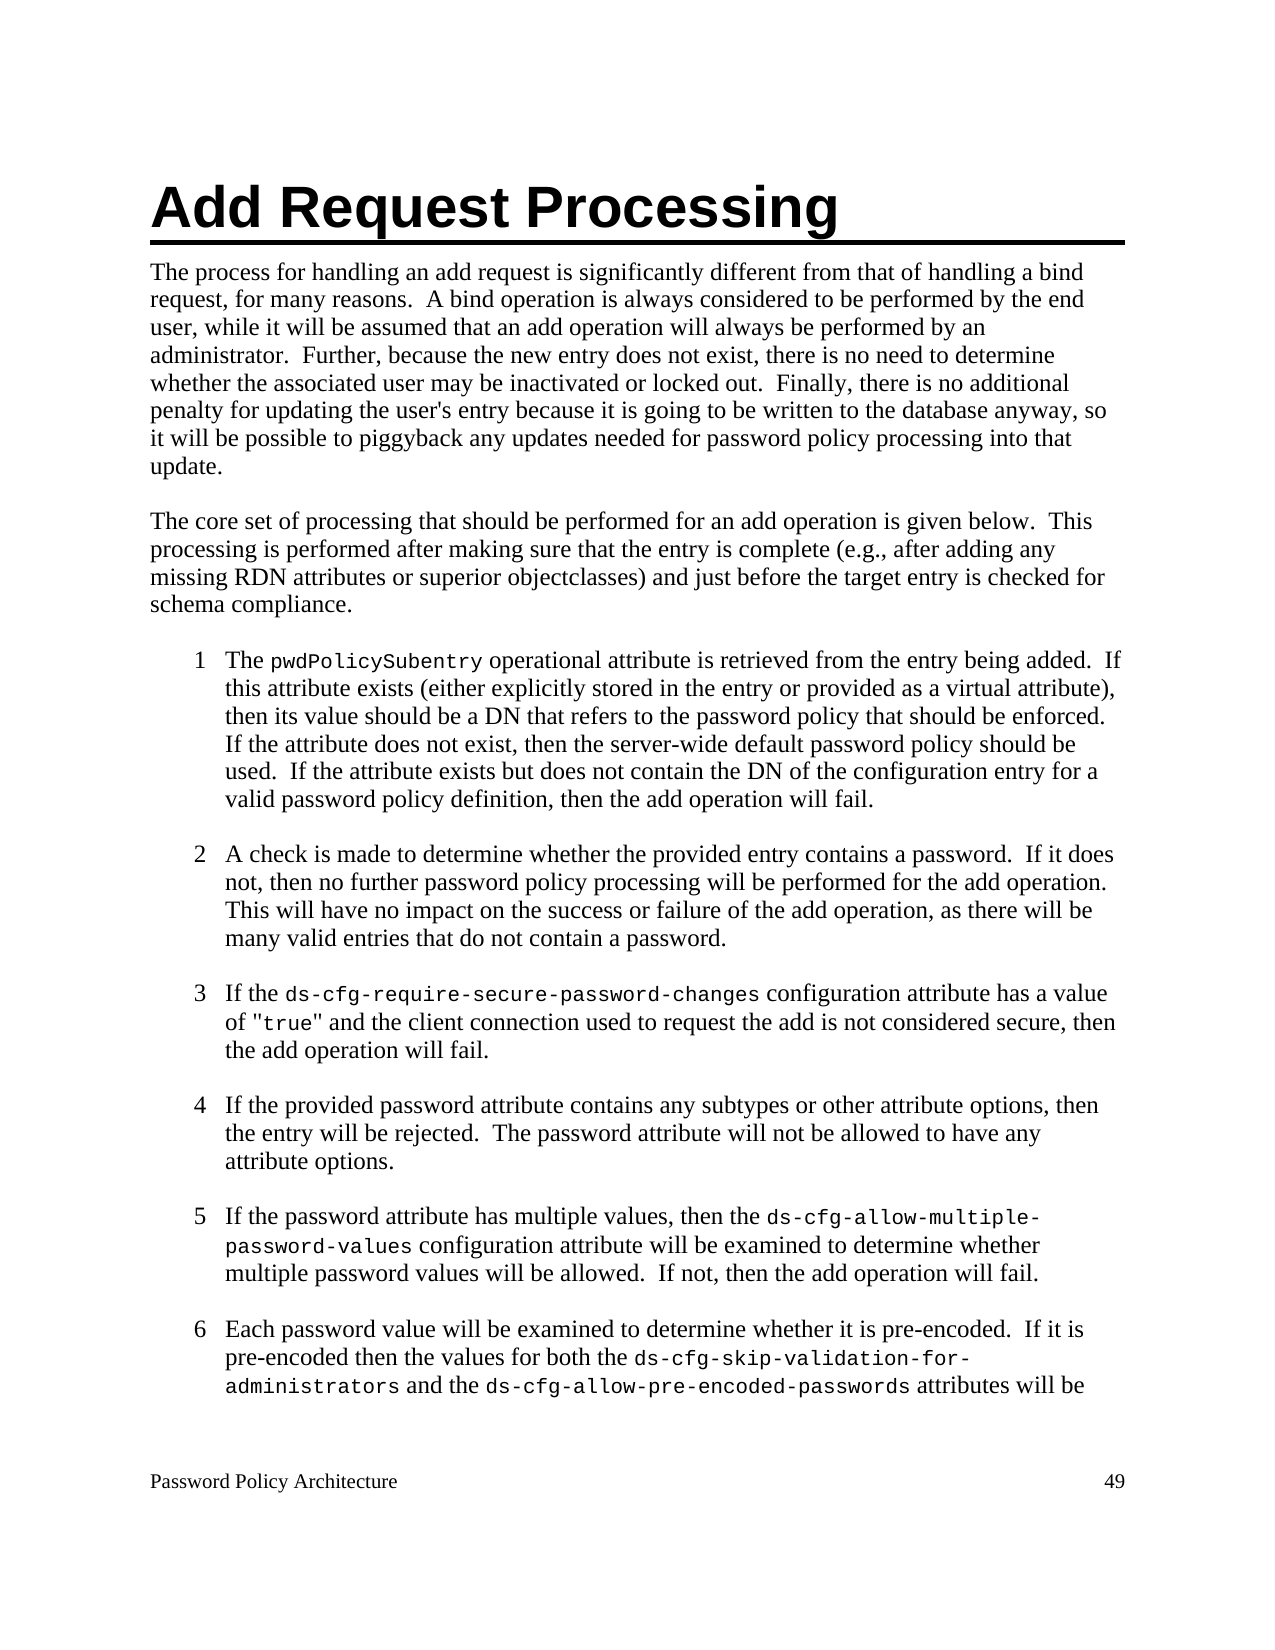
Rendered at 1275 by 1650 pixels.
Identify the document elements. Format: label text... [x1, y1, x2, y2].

text The core set of processing that should be performed for an add operation is given below. This processing is performed after making sure that the entry is complete (e.g., after adding any missing RDN attributes or superior objectclasses) and just before the target entry is checked for schema compliance. [150, 507, 1125, 618]
list If the ds-cfg-require-secure-password-changes configuration attribute has a value of "true" and the client connection used to request the add is not considered secure, then the add operation will fail. [187, 979, 1125, 1064]
list A check is made to determine whether the provided entry contains a password. If it does not, then no further password policy processing will be performed for the add operation. This will have no impact on the success or failure of the add operation, as there will be many valid entries that do not contain a password. [187, 841, 1125, 951]
text The process for handling an add request is significantly different from that of handling a bind request, for many reasons. A bind operation is always considered to be performed by the end user, while it will be assumed that an add operation will always be performed by an administrator. Further, because the new entry does not exist, there is no need to determine whether the associated user may be inactivated or locked out. Finally, there is no additional penalty for updating the user's entry because it is going to be written to the database anyway, so it will be possible to piggyback any updates needed for password policy processing into that update. [150, 258, 1125, 479]
list Each password value will be examined to determine whether it is pre-encoded. If it is pre-encoded then the values for both the ds-cfg-skip-validation-for-administrators and the ds-cfg-allow-pre-encoded-passwords attributes will be [187, 1315, 1125, 1400]
list If the provided password attribute contains any subtypes or other attribute options, then the entry will be rejected. The password attribute will not be allowed to have any attribute options. [187, 1092, 1125, 1175]
list If the password attribute has multiple values, then the ds-cfg-allow-multiple-password-values configuration attribute will be examined to determine whether multiple password values will be allowed. If not, then the add operation will fail. [187, 1202, 1125, 1287]
subtitle Add Request Processing [150, 175, 1125, 240]
list The pwdPolicySubentry operational attribute is retrieved from the entry being added. If this attribute exists (either explicitly stored in the entry or provided as a virtual attribute), then its value should be a DN that refers to the password policy that should be enforced. If the attribute does not exist, then the server-wide default password policy should be used. If the attribute exists but does not contain the DN of the configuration entry for a valid password policy definition, then the add operation will fail. [187, 646, 1125, 813]
